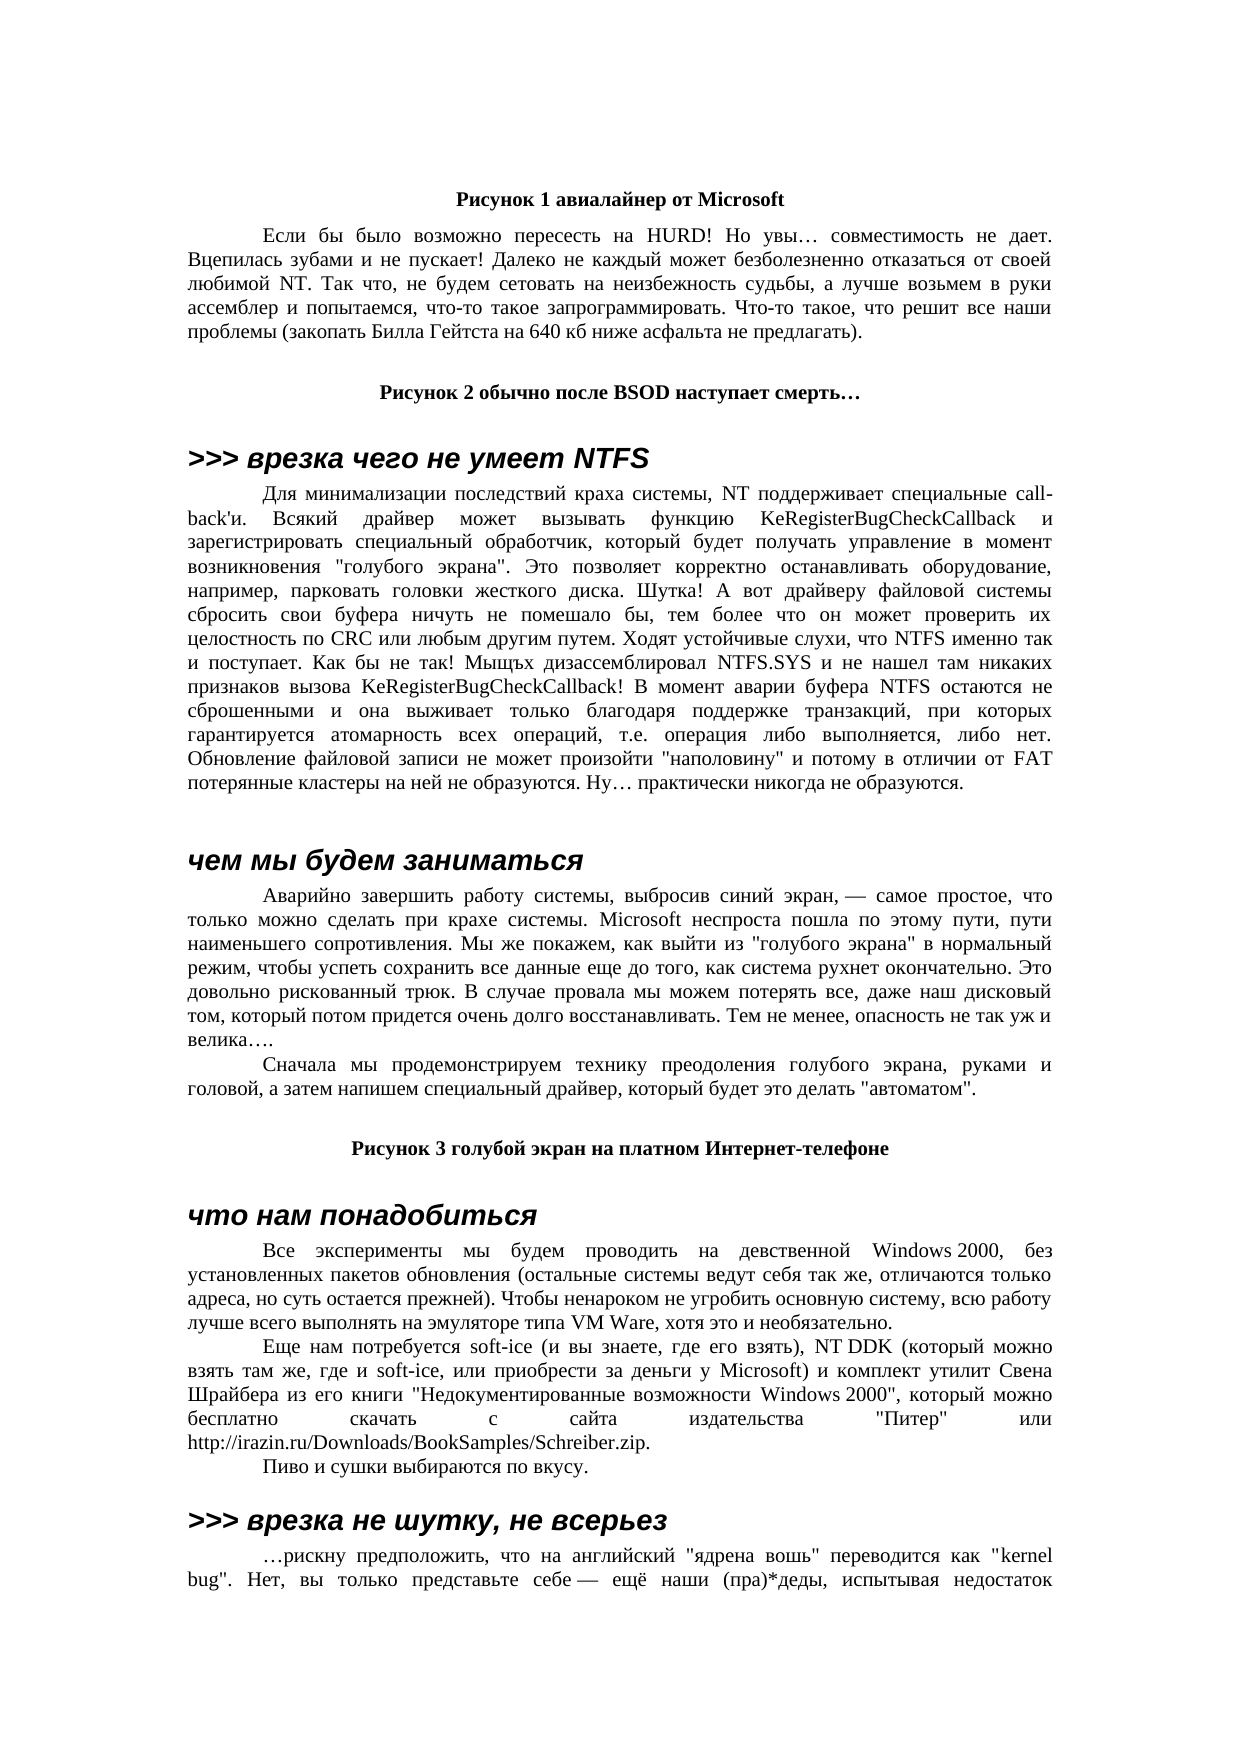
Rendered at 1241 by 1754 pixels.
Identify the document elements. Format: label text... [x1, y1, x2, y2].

subtitle что нам понадобиться [187, 1198, 1053, 1231]
text Еще нам потребуется soft-ice (и вы знаете, где его взять), NT DDK (который можно взять там же, где и soft-ice, или приобрести за деньги у Microsoft) и комплект утилит Свена Шрайбера из его книги "Недокументированные возможности Windows 2000", который можно бесплатно скачать с сайта издательства "Питер" или http://irazin.ru/Downloads/BookSamples/Schreiber.zip. [187, 1334, 1053, 1454]
text Для минимализации последствий краха системы, NT поддерживает специальные call-back'и. Всякий драйвер может вызывать функцию KeRegisterBugCheckCallback и зарегистрировать специальный обработчик, который будет получать управление в момент возникновения "голубого экрана". Это позволяет корректно останавливать оборудование, например, парковать головки жесткого диска. Шутка! А вот драйверу файловой системы сбросить свои буфера ничуть не помешало бы, тем более что он может проверить их целостность по CRC или любым другим путем. Ходят устойчивые слухи, что NTFS именно так и поступает. Как бы не так! Мыщъх дизассемблировал NTFS.SYS и не нашел там никаких признаков вызова KeRegisterBugCheckCallback! В момент аварии буфера NTFS остаются не сброшенными и она выживает только благодаря поддержке транзакций, при которых гарантируется атомарность всех операций, т.е. операция либо выполняется, либо нет. Обновление файловой записи не может произойти "наполовину" и потому в отличии от FAT потерянные кластеры на ней не образуются. Ну… практически никогда не образуются. [187, 481, 1053, 794]
text Все эксперименты мы будем проводить на девственной Windows 2000, без установленных пакетов обновления (остальные системы ведут себя так же, отличаются только адреса, но суть остается прежней). Чтобы ненароком не угробить основную систему, всю работу лучше всего выполнять на эмуляторе типа VM Ware, хотя это и необязательно. [187, 1237, 1053, 1334]
text Рисунок 3 голубой экран на платном Интернет-телефоне [187, 1136, 1053, 1160]
text Рисунок 1 авиалайнер от Microsoft [187, 187, 1053, 211]
subtitle >>> врезка чего не умеет NTFS [187, 442, 1053, 475]
text Сначала мы продемонстрируем технику преодоления голубого экрана, руками и головой, а затем напишем специальный драйвер, который будет это делать "автоматом". [187, 1051, 1053, 1099]
text Рисунок 2 обычно после BSOD наступает смерть… [187, 380, 1053, 404]
text Пиво и сушки выбираются по вкусу. [187, 1454, 1053, 1478]
text Если бы было возможно пересесть на HURD! Но увы… совместимость не дает. Вцепилась зубами и не пускает! Далеко не каждый может безболезненно отказаться от своей любимой NT. Так что, не будем сетовать на неизбежность судьбы, а лучше возьмем в руки ассемблер и попытаемся, что-то такое запрограммировать. Что-то такое, что решит все наши проблемы (закопать Билла Гейтста на 640 кб ниже асфальта не предлагать). [187, 223, 1053, 343]
subtitle чем мы будем заниматься [187, 843, 1053, 877]
text Аварийно завершить работу системы, выбросив синий экран, — самое простое, что только можно сделать при крахе системы. Microsoft неспроста пошла по этому пути, пути наименьшего сопротивления. Мы же покажем, как выйти из "голубого экрана" в нормальный режим, чтобы успеть сохранить все данные еще до того, как система рухнет окончательно. Это довольно рискованный трюк. В случае провала мы можем потерять все, даже наш дисковый том, который потом придется очень долго восстанавливать. Тем не менее, опасность не так уж и велика…. [187, 883, 1053, 1051]
text …рискну предположить, что на английский "ядрена вошь" переводится как "kernel bug". Нет, вы только представьте себе — ещё наши (пpа)*деды, испытывая недостаток [187, 1543, 1053, 1591]
subtitle >>> врезка не шутку, не всерьез [187, 1503, 1053, 1537]
